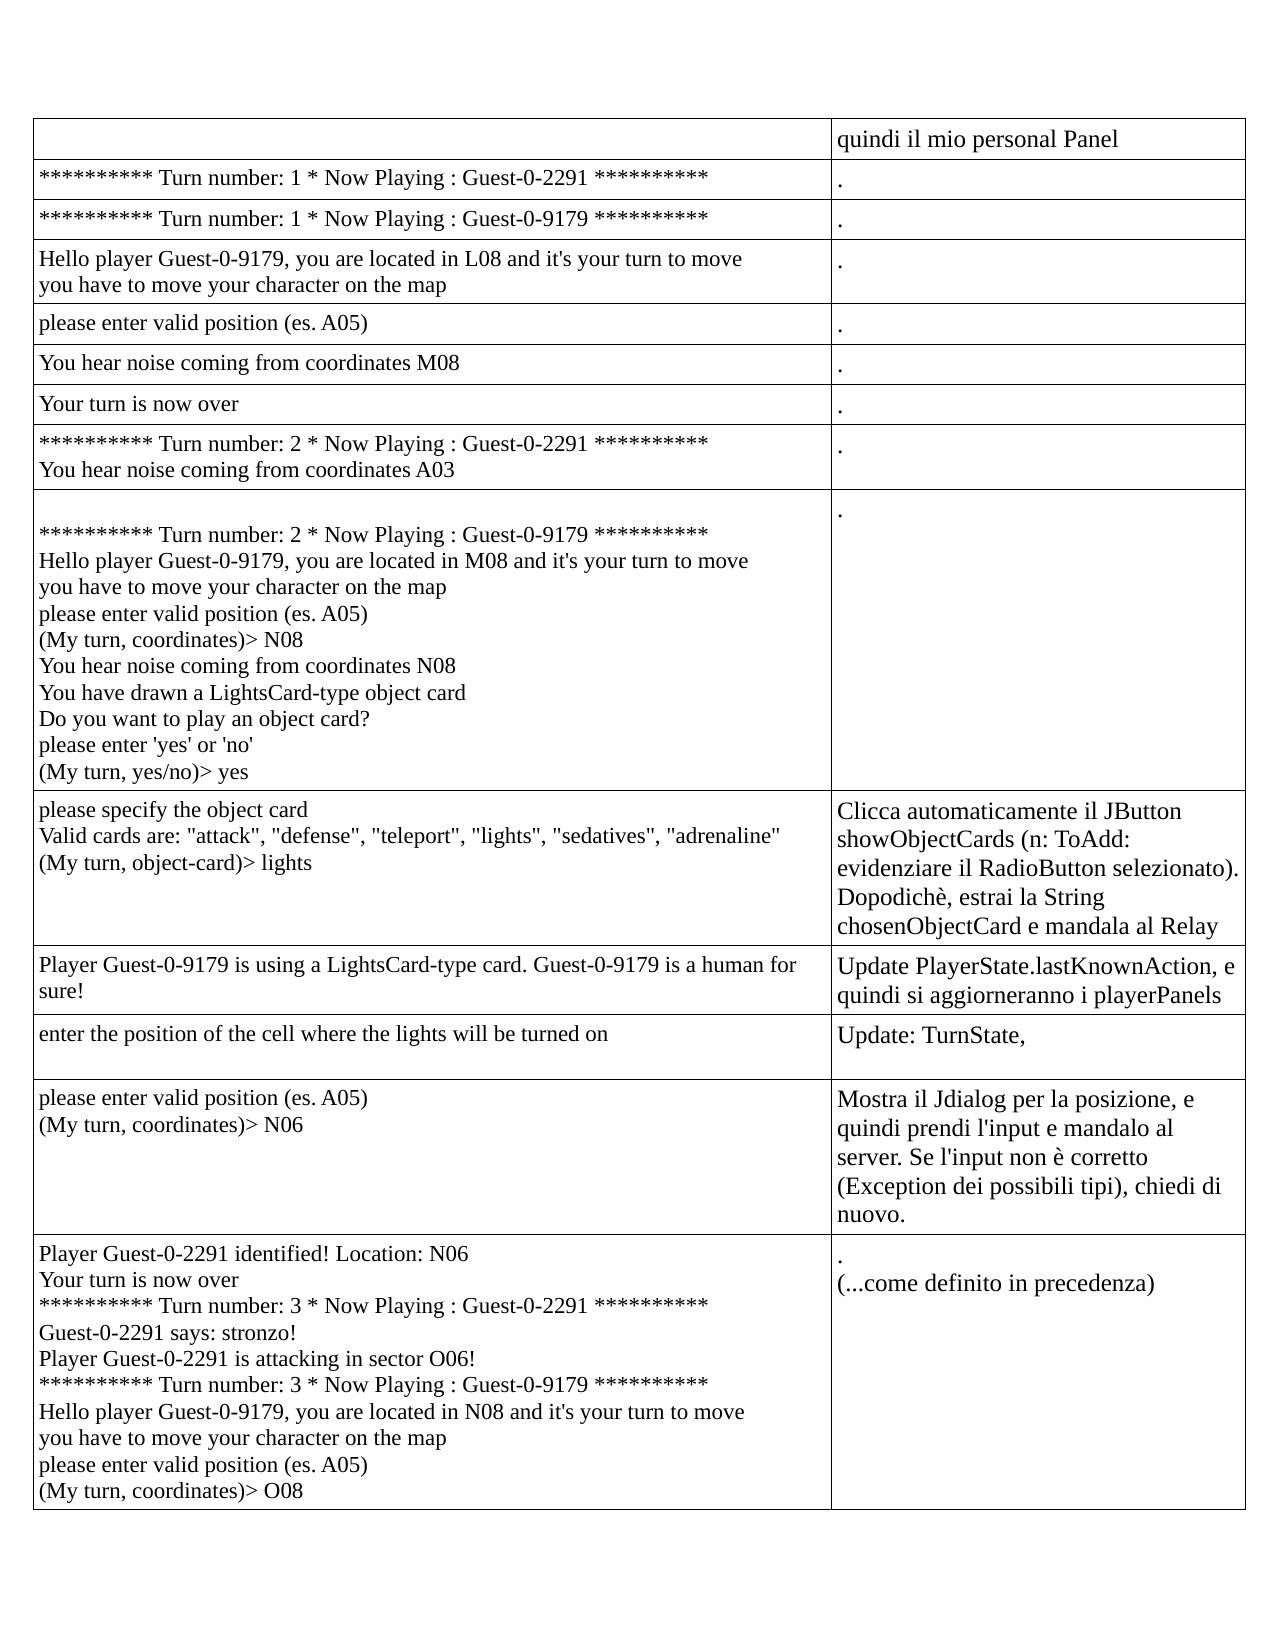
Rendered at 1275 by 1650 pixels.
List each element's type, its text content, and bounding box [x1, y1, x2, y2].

table_cell . (...come definito in precedenza) [832, 1235, 1245, 1509]
table_cell . [832, 240, 1245, 303]
table_cell You hear noise coming from coordinates M08 [34, 345, 831, 384]
table_cell ********** Turn number: 2 * Now Playing : Guest-0-9179 ********** Hello player Guest-0-9179, you are located in M08 and it's your turn to move you have to move your character on the map please enter valid position (es. A05) (My turn, coordinates)> N08 You hear noise coming from coordinates N08 You have drawn a LightsCard-type object card Do you want to play an object card? please enter 'yes' or 'no' (My turn, yes/no)> yes [34, 490, 831, 790]
table_cell please specify the object card Valid cards are: "attack", "defense", "teleport", "lights", "sedatives", "adrenaline" (My turn, object-card)> lights [34, 791, 831, 945]
table_cell Hello player Guest-0-9179, you are located in L08 and it's your turn to move you have to move your character on the map [34, 240, 831, 303]
table_cell Player Guest-0-9179 is using a LightsCard-type card. Guest-0-9179 is a human for sure! [34, 946, 831, 1014]
table_cell . [832, 425, 1245, 488]
table_cell Clicca automaticamente il JButton showObjectCards (n: ToAdd: evidenziare il RadioButton selezionato). Dopodichè, estrai la String chosenObjectCard e mandala al Relay [832, 791, 1245, 945]
table_cell ********** Turn number: 1 * Now Playing : Guest-0-2291 ********** [34, 160, 831, 199]
table_cell please enter valid position (es. A05) (My turn, coordinates)> N06 [34, 1080, 831, 1234]
table_cell [34, 119, 831, 158]
table_cell enter the position of the cell where the lights will be turned on [34, 1015, 831, 1079]
table_cell . [832, 490, 1245, 790]
table_cell . [832, 160, 1245, 199]
table_cell Update PlayerState.lastKnownAction, e quindi si aggiorneranno i playerPanels [832, 946, 1245, 1014]
table_cell . [832, 385, 1245, 424]
table_cell ********** Turn number: 2 * Now Playing : Guest-0-2291 ********** You hear noise coming from coordinates A03 [34, 425, 831, 488]
table_cell . [832, 345, 1245, 384]
table_cell . [832, 304, 1245, 344]
table_cell . [832, 200, 1245, 239]
table_cell please enter valid position (es. A05) [34, 304, 831, 344]
table_cell ********** Turn number: 1 * Now Playing : Guest-0-9179 ********** [34, 200, 831, 239]
table_cell quindi il mio personal Panel [832, 119, 1245, 158]
table_cell Update: TurnState, [832, 1015, 1245, 1079]
table_cell Mostra il Jdialog per la posizione, e quindi prendi l'input e mandalo al server. Se l'input non è corretto (Exception dei possibili tipi), chiedi di nuovo. [832, 1080, 1245, 1234]
table_cell Player Guest-0-2291 identified! Location: N06 Your turn is now over ********** Turn number: 3 * Now Playing : Guest-0-2291 ********** Guest-0-2291 says: stronzo! Player Guest-0-2291 is attacking in sector O06! ********** Turn number: 3 * Now Playing : Guest-0-9179 ********** Hello player Guest-0-9179, you are located in N08 and it's your turn to move you have to move your character on the map please enter valid position (es. A05) (My turn, coordinates)> O08 [34, 1235, 831, 1509]
table_cell Your turn is now over [34, 385, 831, 424]
